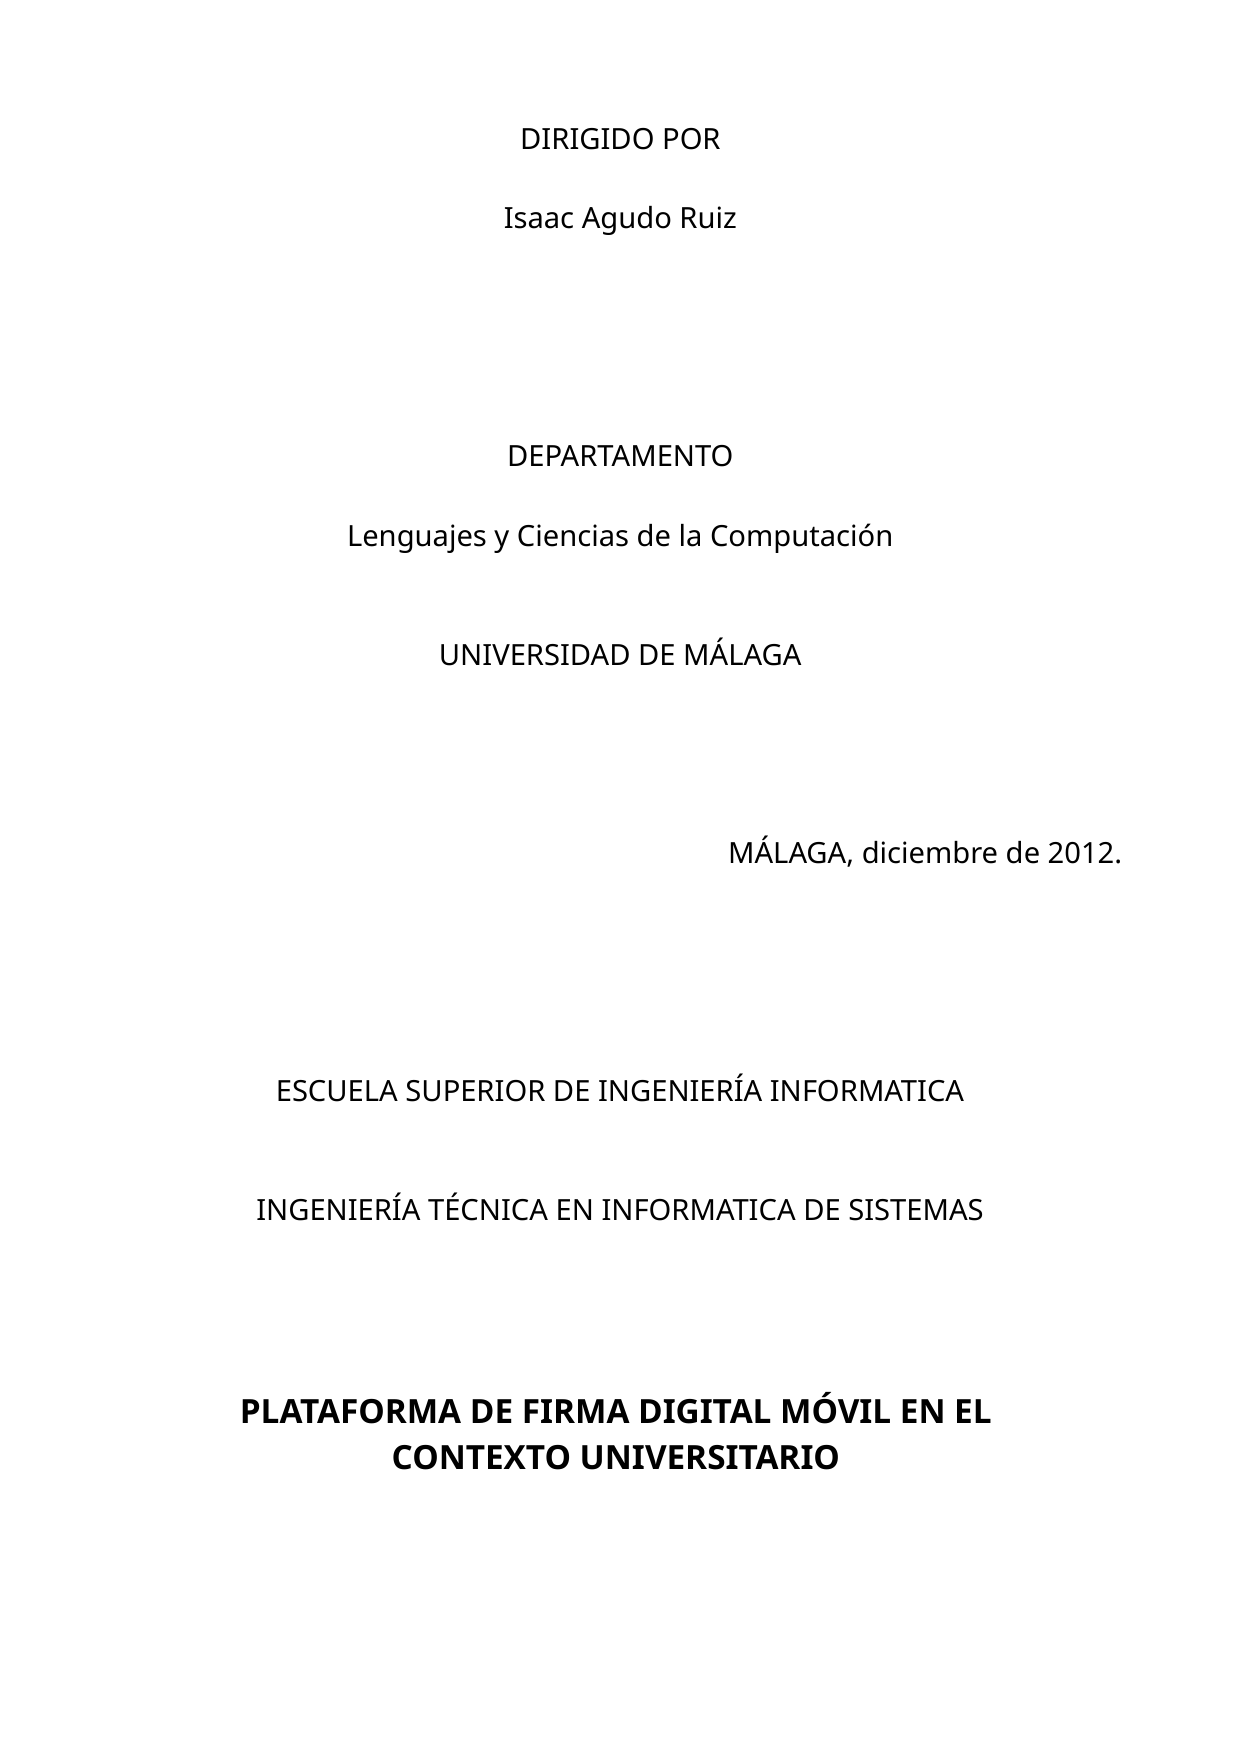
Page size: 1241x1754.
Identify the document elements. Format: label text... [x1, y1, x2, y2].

text INGENIERÍA TÉCNICA EN INFORMATICA DE SISTEMAS [118, 1190, 1122, 1229]
text Isaac Agudo Ruiz [118, 197, 1122, 237]
text DIRIGIDO POR [118, 118, 1122, 158]
text MÁLAGA, diciembre de 2012. [118, 832, 1122, 872]
text DEPARTAMENTO [118, 436, 1122, 475]
text UNIVERSIDAD DE MÁLAGA [118, 634, 1122, 674]
text PLATAFORMA DE FIRMA DIGITAL MÓVIL EN EL [118, 1388, 1122, 1433]
text ESCUELA SUPERIOR DE INGENIERÍA INFORMATICA [118, 1071, 1122, 1110]
text CONTEXTO UNIVERSITARIO [118, 1433, 1122, 1479]
text Lenguajes y Ciencias de la Computación [118, 515, 1122, 555]
